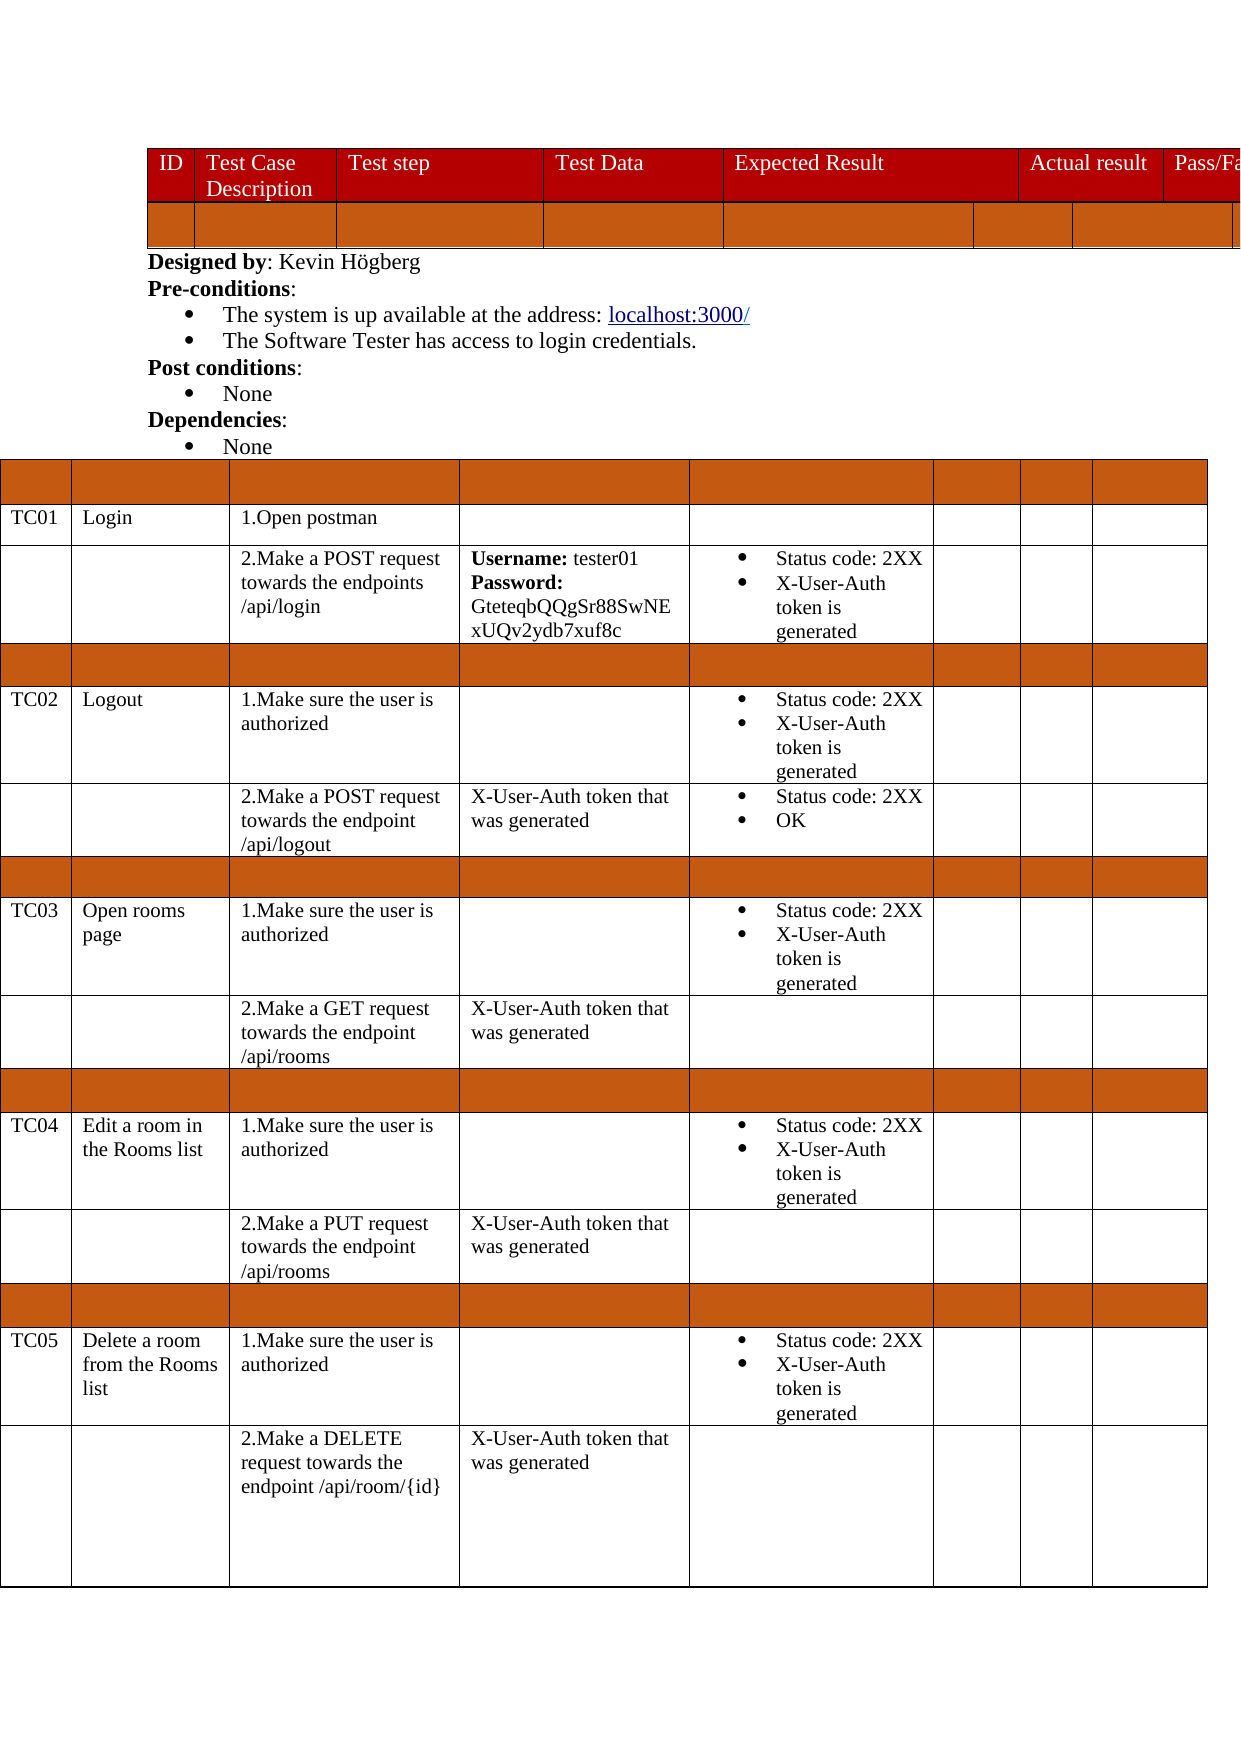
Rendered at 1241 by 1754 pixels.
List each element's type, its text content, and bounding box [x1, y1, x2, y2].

table_cell [460, 1284, 689, 1327]
table_cell [1021, 898, 1092, 994]
table_cell [72, 784, 229, 856]
table_cell [690, 857, 933, 897]
table_header Test Case Description [195, 149, 336, 201]
table_cell 1.Make sure the user is authorized [230, 1328, 459, 1424]
table_cell X-User-Auth token that was generated [460, 1426, 689, 1586]
table_cell [934, 996, 1020, 1068]
table_cell [934, 505, 1020, 545]
table_cell [690, 644, 933, 686]
table_cell TC03 [1, 898, 71, 994]
table_cell [1073, 203, 1232, 247]
table_cell [1093, 784, 1207, 856]
table_cell [1021, 644, 1092, 686]
table_cell [934, 1210, 1020, 1283]
table_cell [1, 996, 71, 1068]
table_header ID [148, 149, 194, 201]
table_cell [1093, 687, 1207, 783]
table_cell [1021, 505, 1092, 545]
table_header Test step [337, 149, 543, 201]
table_cell [1021, 546, 1092, 643]
table_cell Status code: 2XX X-User-Auth token is generated [690, 687, 933, 783]
table_cell 2.Make a POST request towards the endpoint /api/logout [230, 784, 459, 856]
table_cell [1, 1210, 71, 1283]
text Designed by: Kevin Högberg [148, 249, 1093, 275]
table_cell 1.Make sure the user is authorized [230, 898, 459, 994]
table_cell [460, 898, 689, 994]
table_cell Status code: 2XX X-User-Auth token is generated [690, 898, 933, 994]
table_header [230, 460, 459, 504]
table_cell [1021, 687, 1092, 783]
table_header Expected Result [724, 149, 1018, 201]
table_cell [1093, 1069, 1207, 1112]
table_cell Open rooms page [72, 898, 229, 994]
table_cell [934, 1284, 1020, 1327]
table_cell X-User-Auth token that was generated [460, 1210, 689, 1283]
table_cell [544, 203, 723, 247]
table_cell Logout [72, 687, 229, 783]
table_cell [1021, 1210, 1092, 1283]
table_cell [934, 687, 1020, 783]
table_cell [72, 546, 229, 643]
table_cell [1093, 1113, 1207, 1209]
table_cell [934, 898, 1020, 994]
table_cell [72, 1426, 229, 1586]
text Pre-conditions: [148, 275, 1093, 301]
table_cell [934, 857, 1020, 897]
table_cell [1, 857, 71, 897]
table_cell [1021, 857, 1092, 897]
table_cell [934, 1328, 1020, 1424]
table_header [72, 460, 229, 504]
table_cell [690, 505, 933, 545]
table_cell [690, 996, 933, 1068]
table_cell [1021, 1113, 1092, 1209]
table_cell [1093, 644, 1207, 686]
table_cell [72, 1210, 229, 1283]
table_header [934, 460, 1020, 504]
table_cell [1021, 1284, 1092, 1327]
table_header [1, 460, 71, 504]
table_cell [1021, 1328, 1092, 1424]
table_cell [1, 784, 71, 856]
table_cell [1093, 1210, 1207, 1283]
table_cell [1093, 1426, 1207, 1586]
table_cell [934, 1069, 1020, 1112]
table_cell TC05 [1, 1328, 71, 1424]
table_cell 1.Open postman [230, 505, 459, 545]
table_cell [460, 1069, 689, 1112]
list The Software Tester has access to login credentials. [185, 327, 1093, 354]
table_cell [460, 644, 689, 686]
table_cell X-User-Auth token that was generated [460, 996, 689, 1068]
table_cell [690, 1284, 933, 1327]
table_cell [690, 1426, 933, 1586]
table_cell [934, 546, 1020, 643]
table_cell [460, 1328, 689, 1424]
text Dependencies: [148, 407, 1093, 433]
table_cell [72, 857, 229, 897]
table_cell [1, 546, 71, 643]
table_cell [72, 644, 229, 686]
table_header Actual result [1019, 149, 1163, 201]
table_cell [148, 203, 194, 247]
table_cell [1021, 1069, 1092, 1112]
table_cell [1093, 857, 1207, 897]
table_cell [1093, 546, 1207, 643]
table_cell [934, 784, 1020, 856]
table_header [690, 460, 933, 504]
table_cell [195, 203, 336, 247]
table_cell 1.Make sure the user is authorized [230, 687, 459, 783]
table_cell [1, 1284, 71, 1327]
table_cell [974, 203, 1072, 247]
table_cell [1, 644, 71, 686]
table_cell [460, 857, 689, 897]
table_header [1093, 460, 1207, 504]
table_cell [934, 1426, 1020, 1586]
table_cell [1093, 1284, 1207, 1327]
table_cell [1, 1426, 71, 1586]
table_cell [72, 996, 229, 1068]
table_header Test Data [544, 149, 723, 201]
table_cell 2.Make a POST request towards the endpoints /api/login [230, 546, 459, 643]
table_cell [1093, 996, 1207, 1068]
table_cell [690, 1210, 933, 1283]
table_cell [690, 1069, 933, 1112]
table_cell [72, 1284, 229, 1327]
table_cell [230, 857, 459, 897]
table_cell TC04 [1, 1113, 71, 1209]
table_cell [1021, 784, 1092, 856]
table_cell [1093, 505, 1207, 545]
table_cell Status code: 2XX OK [690, 784, 933, 856]
table_cell 2.Make a PUT request towards the endpoint /api/rooms [230, 1210, 459, 1283]
table_cell Delete a room from the Rooms list [72, 1328, 229, 1424]
table_cell [1233, 203, 1240, 247]
table_cell 2.Make a GET request towards the endpoint /api/rooms [230, 996, 459, 1068]
table_cell [460, 687, 689, 783]
list None [185, 380, 1093, 407]
table_header Pass/Fail [1164, 149, 1240, 201]
table_cell Username: tester01 Password: GteteqbQQgSr88SwNExUQv2ydb7xuf8c [460, 546, 689, 643]
table_cell [934, 1113, 1020, 1209]
table_cell [230, 1069, 459, 1112]
table_cell [230, 1284, 459, 1327]
table_cell [1021, 996, 1092, 1068]
table_cell TC01 [1, 505, 71, 545]
list The system is up available at the address: localhost:3000/ [185, 301, 1093, 327]
table_cell [934, 644, 1020, 686]
table_cell [337, 203, 543, 247]
list None [185, 433, 1093, 459]
table_cell [724, 203, 973, 247]
table_cell Status code: 2XX X-User-Auth token is generated [690, 1328, 933, 1424]
table_cell Status code: 2XX X-User-Auth token is generated [690, 1113, 933, 1209]
table_cell 2.Make a DELETE request towards the endpoint /api/room/{id} [230, 1426, 459, 1586]
table_cell [1093, 898, 1207, 994]
table_cell Status code: 2XX X-User-Auth token is generated [690, 546, 933, 643]
table_cell [1021, 1426, 1092, 1586]
table_cell Edit a room in the Rooms list [72, 1113, 229, 1209]
table_header [1021, 460, 1092, 504]
table_cell [460, 1113, 689, 1209]
table_cell [1, 1069, 71, 1112]
table_cell [72, 1069, 229, 1112]
table_cell Login [72, 505, 229, 545]
table_cell 1.Make sure the user is authorized [230, 1113, 459, 1209]
text Post conditions: [148, 354, 1093, 380]
table_cell [460, 505, 689, 545]
table_cell TC02 [1, 687, 71, 783]
table_cell X-User-Auth token that was generated [460, 784, 689, 856]
table_header [460, 460, 689, 504]
table_cell [230, 644, 459, 686]
table_cell [1093, 1328, 1207, 1424]
